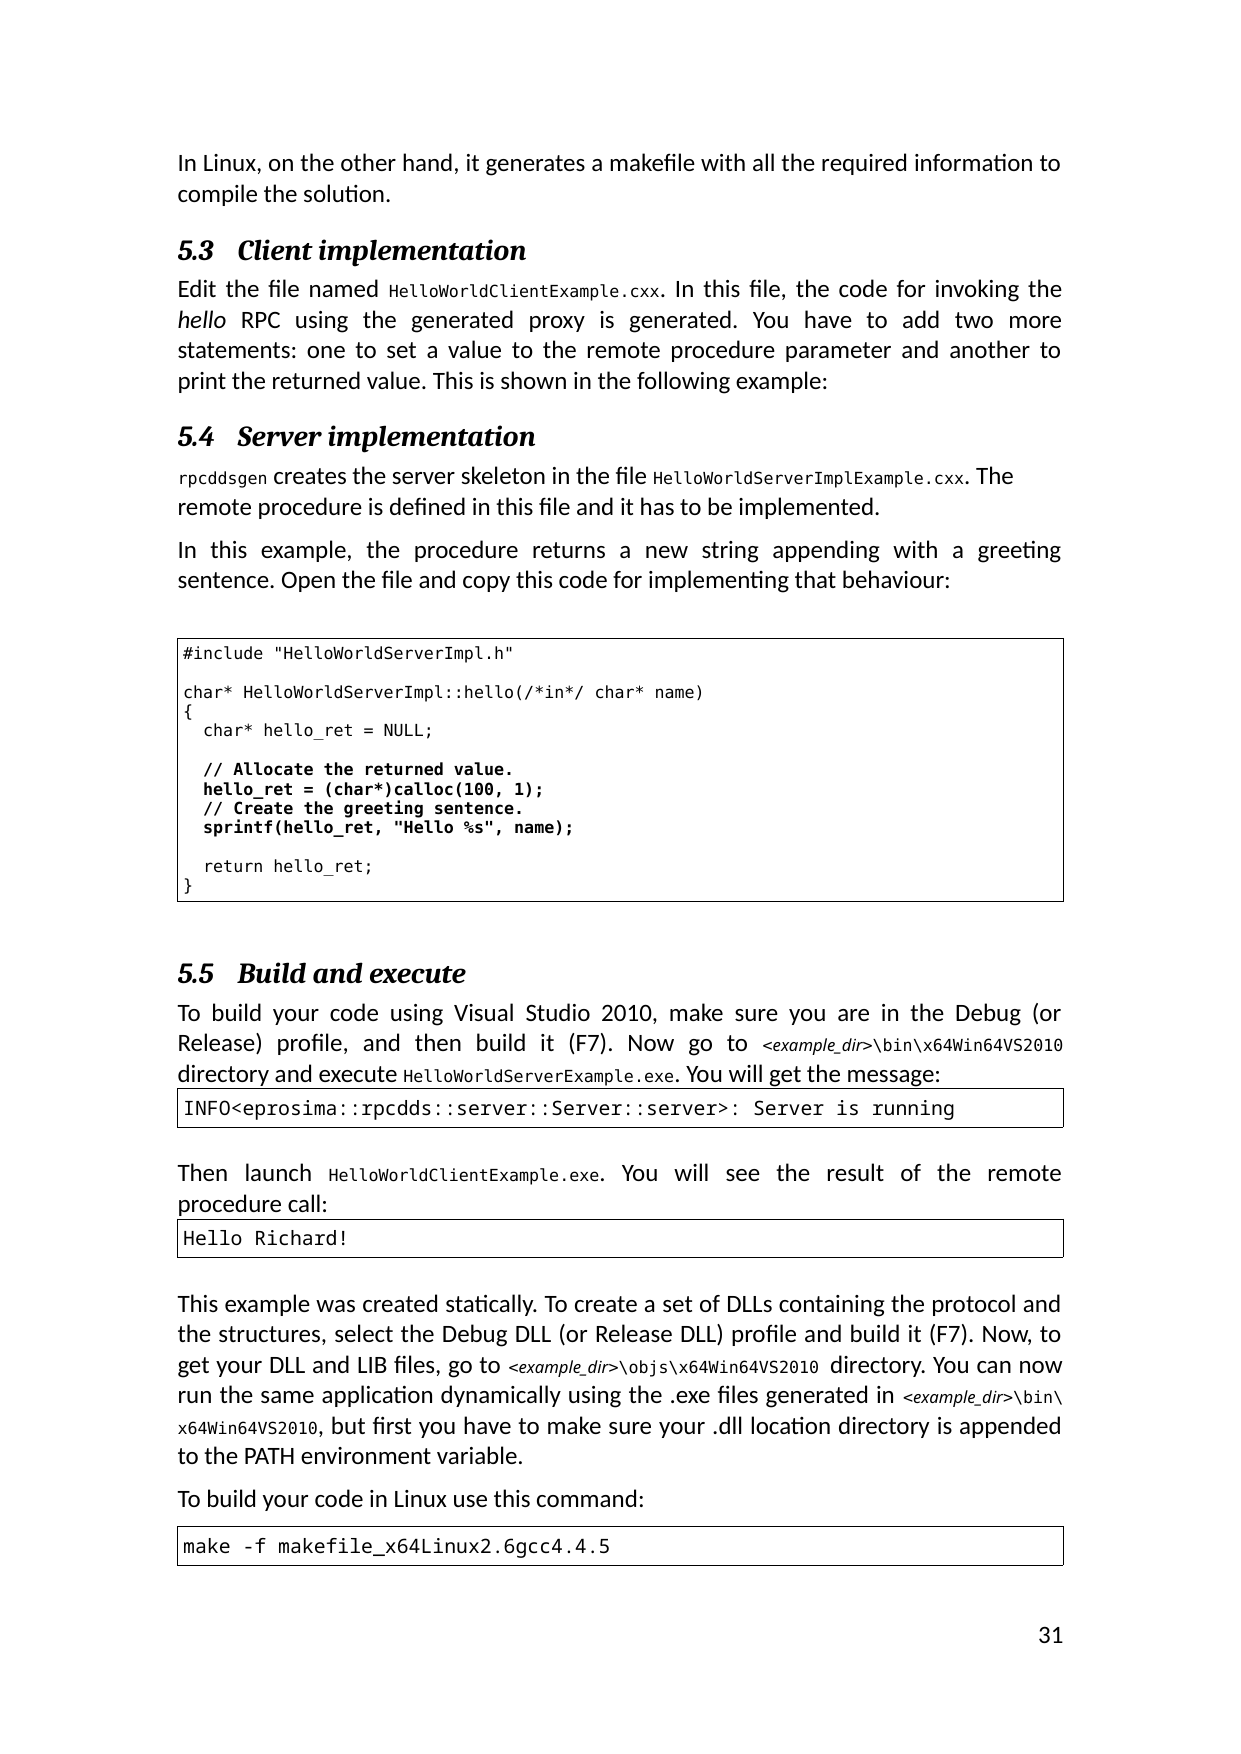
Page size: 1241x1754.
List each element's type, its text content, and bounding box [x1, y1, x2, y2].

table_header #include "HelloWorldServerImpl.h" char* HelloWorldServerImpl::hello(/*in*/ char* name) { char* hello_ret = NULL; // Allocate the returned value. hello_ret = (char*)calloc(100, 1); // Create the greeting sentence. sprintf(hello_ret, "Hello %s", name); return hello_ret; } [178, 639, 1063, 901]
text In this example, the procedure returns a new string appending with a greeting sentence. Open the file and copy this code for implementing that behaviour: [177, 534, 1063, 595]
text This example was created statically. To create a set of DLLs containing the protocol and the structures, select the Debug DLL (or Release DLL) profile and build it (F7). Now, to get your DLL and LIB files, go to <example_dir>\objs\x64Win64VS2010 directory. You can now run the same application dynamically using the .exe files generated in <example_dir>\bin\x64Win64VS2010, but first you have to make sure your .dll location directory is appended to the PATH environment variable. [177, 1288, 1063, 1471]
text Edit the file named HelloWorldClientExample.cxx. In this file, the code for invoking the hello RPC using the generated proxy is generated. You have to add two more statements: one to set a value to the remote procedure parameter and another to print the returned value. This is shown in the following example: [177, 273, 1063, 396]
table_header INFO<eprosima::rpcdds::server::Server::server>: Server is running [178, 1089, 1063, 1127]
text To build your code using Visual Studio 2010, make sure you are in the Debug (or Release) profile, and then build it (F7). Now go to <example_dir>\bin\x64Win64VS2010 directory and execute HelloWorldServerExample.exe. You will get the message: [177, 997, 1063, 1088]
subtitle Build and execute [177, 957, 1063, 991]
text Then launch HelloWorldClientExample.exe. You will see the result of the remote procedure call: [177, 1157, 1063, 1218]
text In Linux, on the other hand, it generates a makefile with all the required information to compile the solution. [177, 148, 1063, 209]
table_header make -f makefile_x64Linux2.6gcc4.4.5 [178, 1527, 1063, 1565]
subtitle Client implementation [177, 234, 1063, 267]
table_header Hello Richard! [178, 1220, 1063, 1257]
text rpcddsgen creates the server skeleton in the file HelloWorldServerImplExample.cxx. The remote procedure is defined in this file and it has to be implemented. [177, 460, 1063, 521]
subtitle Server implementation [177, 421, 1063, 454]
text To build your code in Linux use this command: [177, 1483, 1063, 1514]
